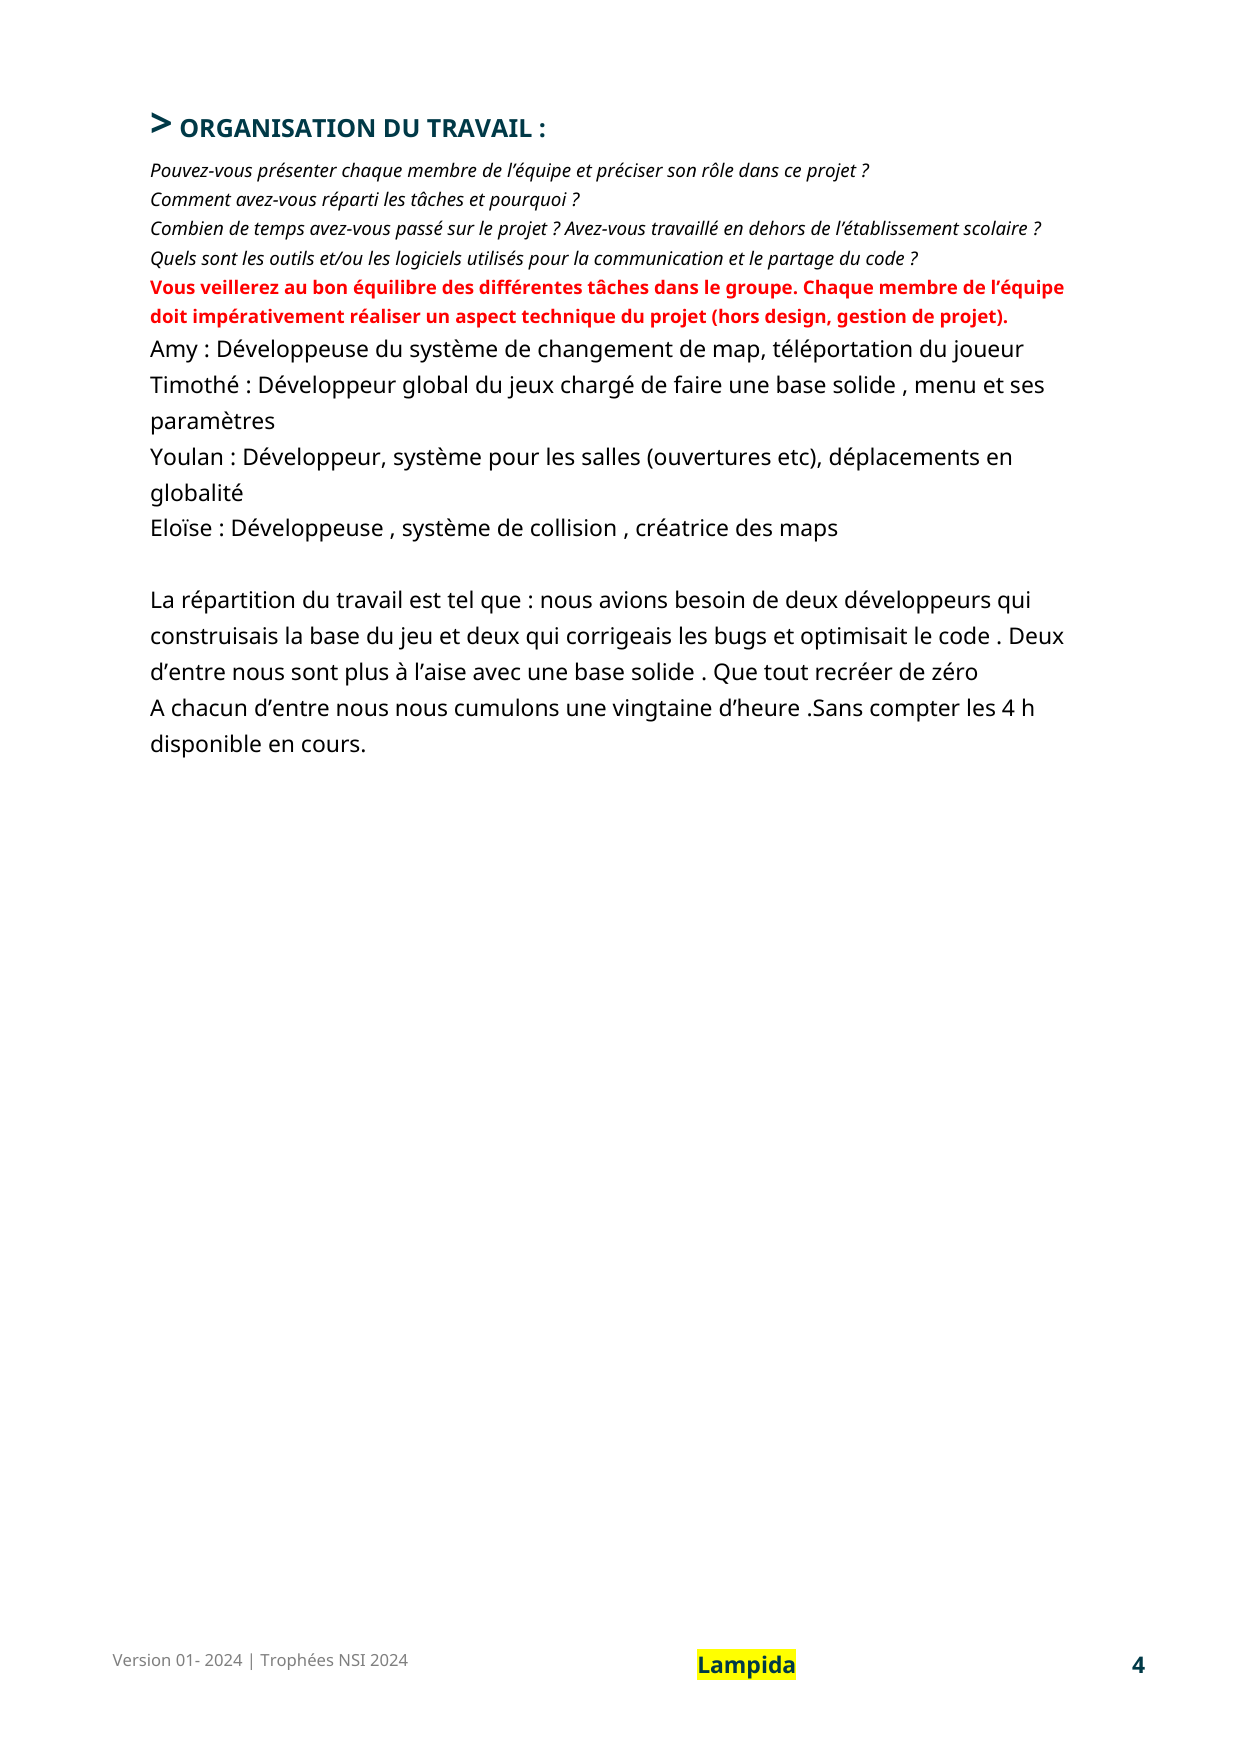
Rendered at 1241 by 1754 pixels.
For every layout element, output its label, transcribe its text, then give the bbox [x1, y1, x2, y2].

text Youlan : Développeur, système pour les salles (ouvertures etc), déplacements en globalité [150, 441, 1090, 508]
text Eloïse : Développeuse , système de collision , créatrice des maps [150, 512, 1090, 544]
text Comment avez-vous réparti les tâches et pourquoi ? [150, 186, 1090, 212]
text > ORGANISATION DU TRAVAIL : [150, 95, 1090, 149]
text Timothé : Développeur global du jeux chargé de faire une base solide , menu et ses paramètres [150, 369, 1090, 436]
text Vous veillerez au bon équilibre des différentes tâches dans le groupe. Chaque membre de l’équipe doit impérativement réaliser un aspect technique du projet (hors design, gestion de projet). [150, 274, 1090, 329]
text Amy : Développeuse du système de changement de map, téléportation du joueur [150, 333, 1090, 364]
text Combien de temps avez-vous passé sur le projet ? Avez-vous travaillé en dehors de l’établissement scolaire ? [150, 216, 1090, 241]
text A chacun d’entre nous nous cumulons une vingtaine d’heure .Sans compter les 4 h disponible en cours. [150, 692, 1090, 759]
text Quels sont les outils et/ou les logiciels utilisés pour la communication et le partage du code ? [150, 245, 1090, 270]
text Pouvez-vous présenter chaque membre de l’équipe et préciser son rôle dans ce projet ? [150, 157, 1090, 183]
text La répartition du travail est tel que : nous avions besoin de deux développeurs qui construisais la base du jeu et deux qui corrigeais les bugs et optimisait le code . Deux d’entre nous sont plus à l’aise avec une base solide . Que tout recréer de zéro [150, 584, 1090, 687]
